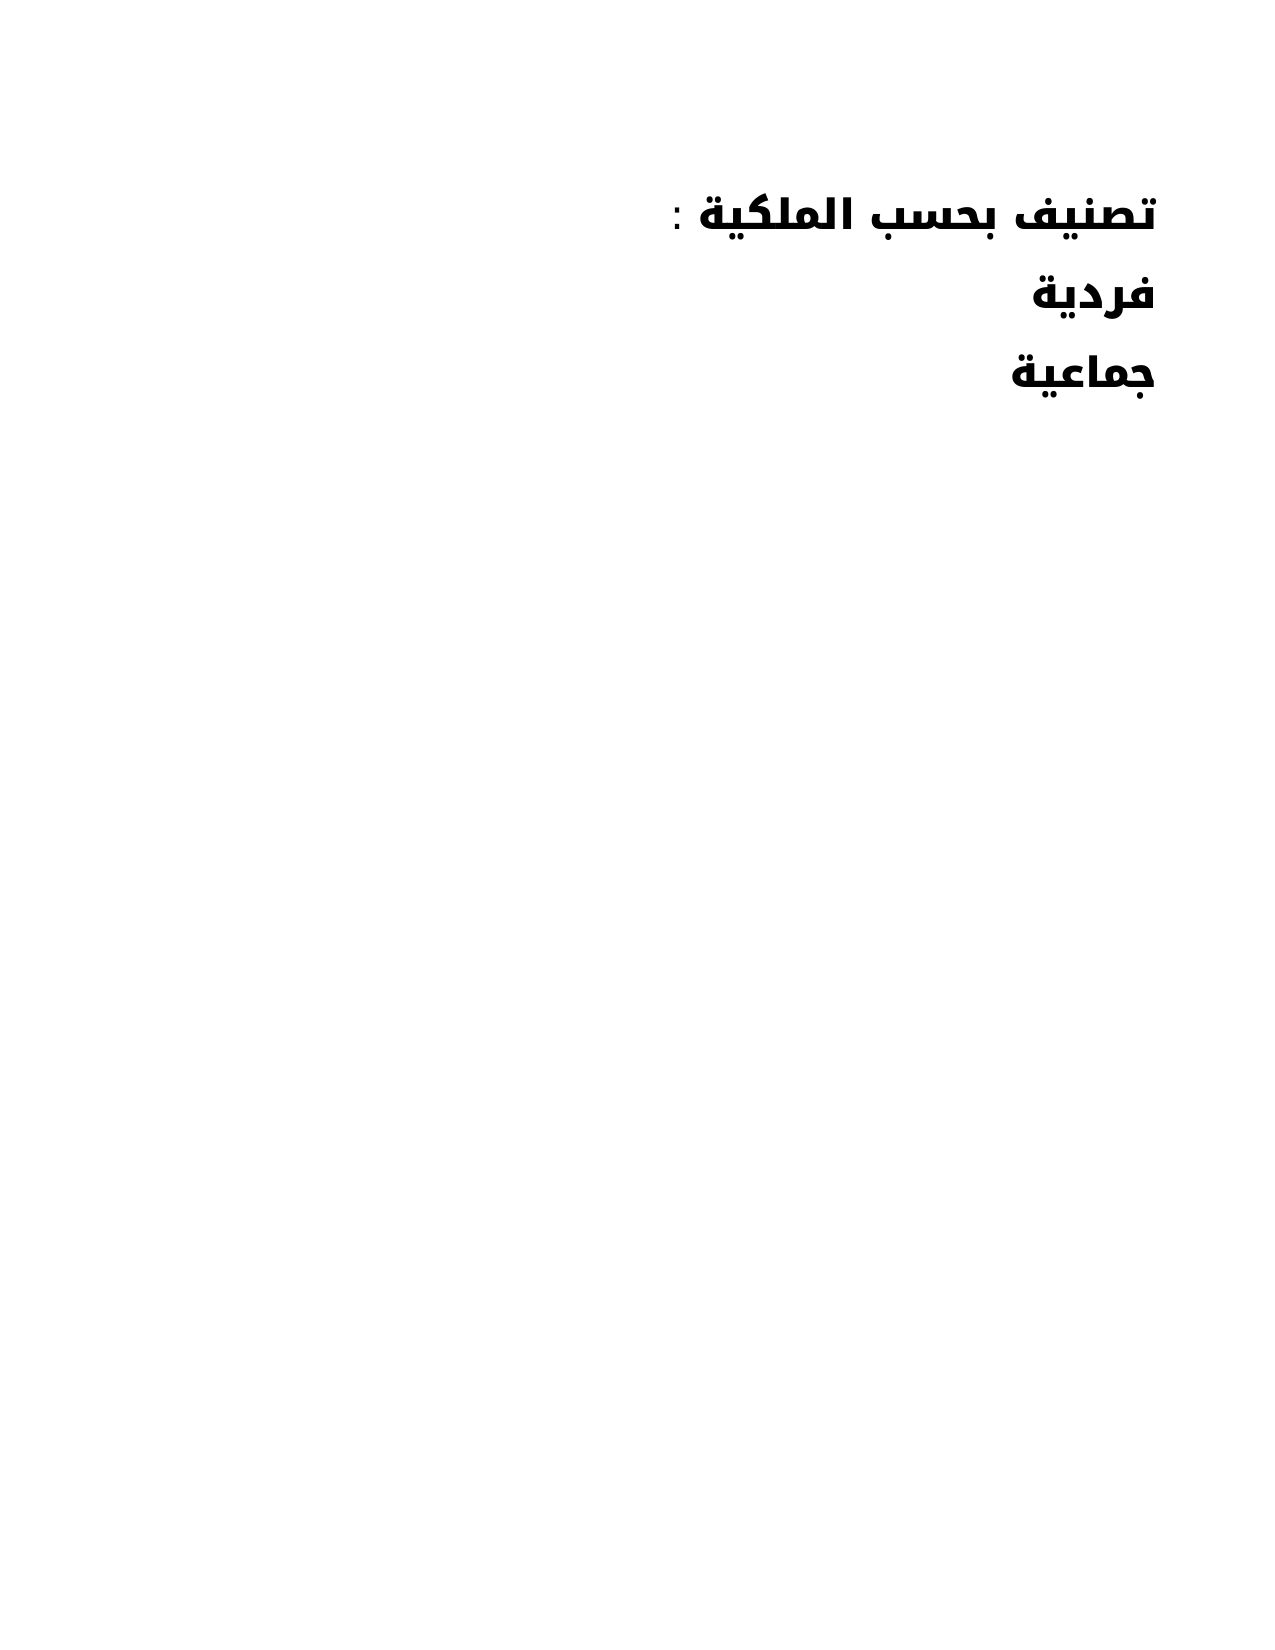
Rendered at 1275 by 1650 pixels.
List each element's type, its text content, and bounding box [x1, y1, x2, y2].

text فردية [118, 255, 1157, 334]
text تصنيف بحسب الملكية : [118, 176, 1157, 255]
text جماعية [118, 334, 1157, 413]
